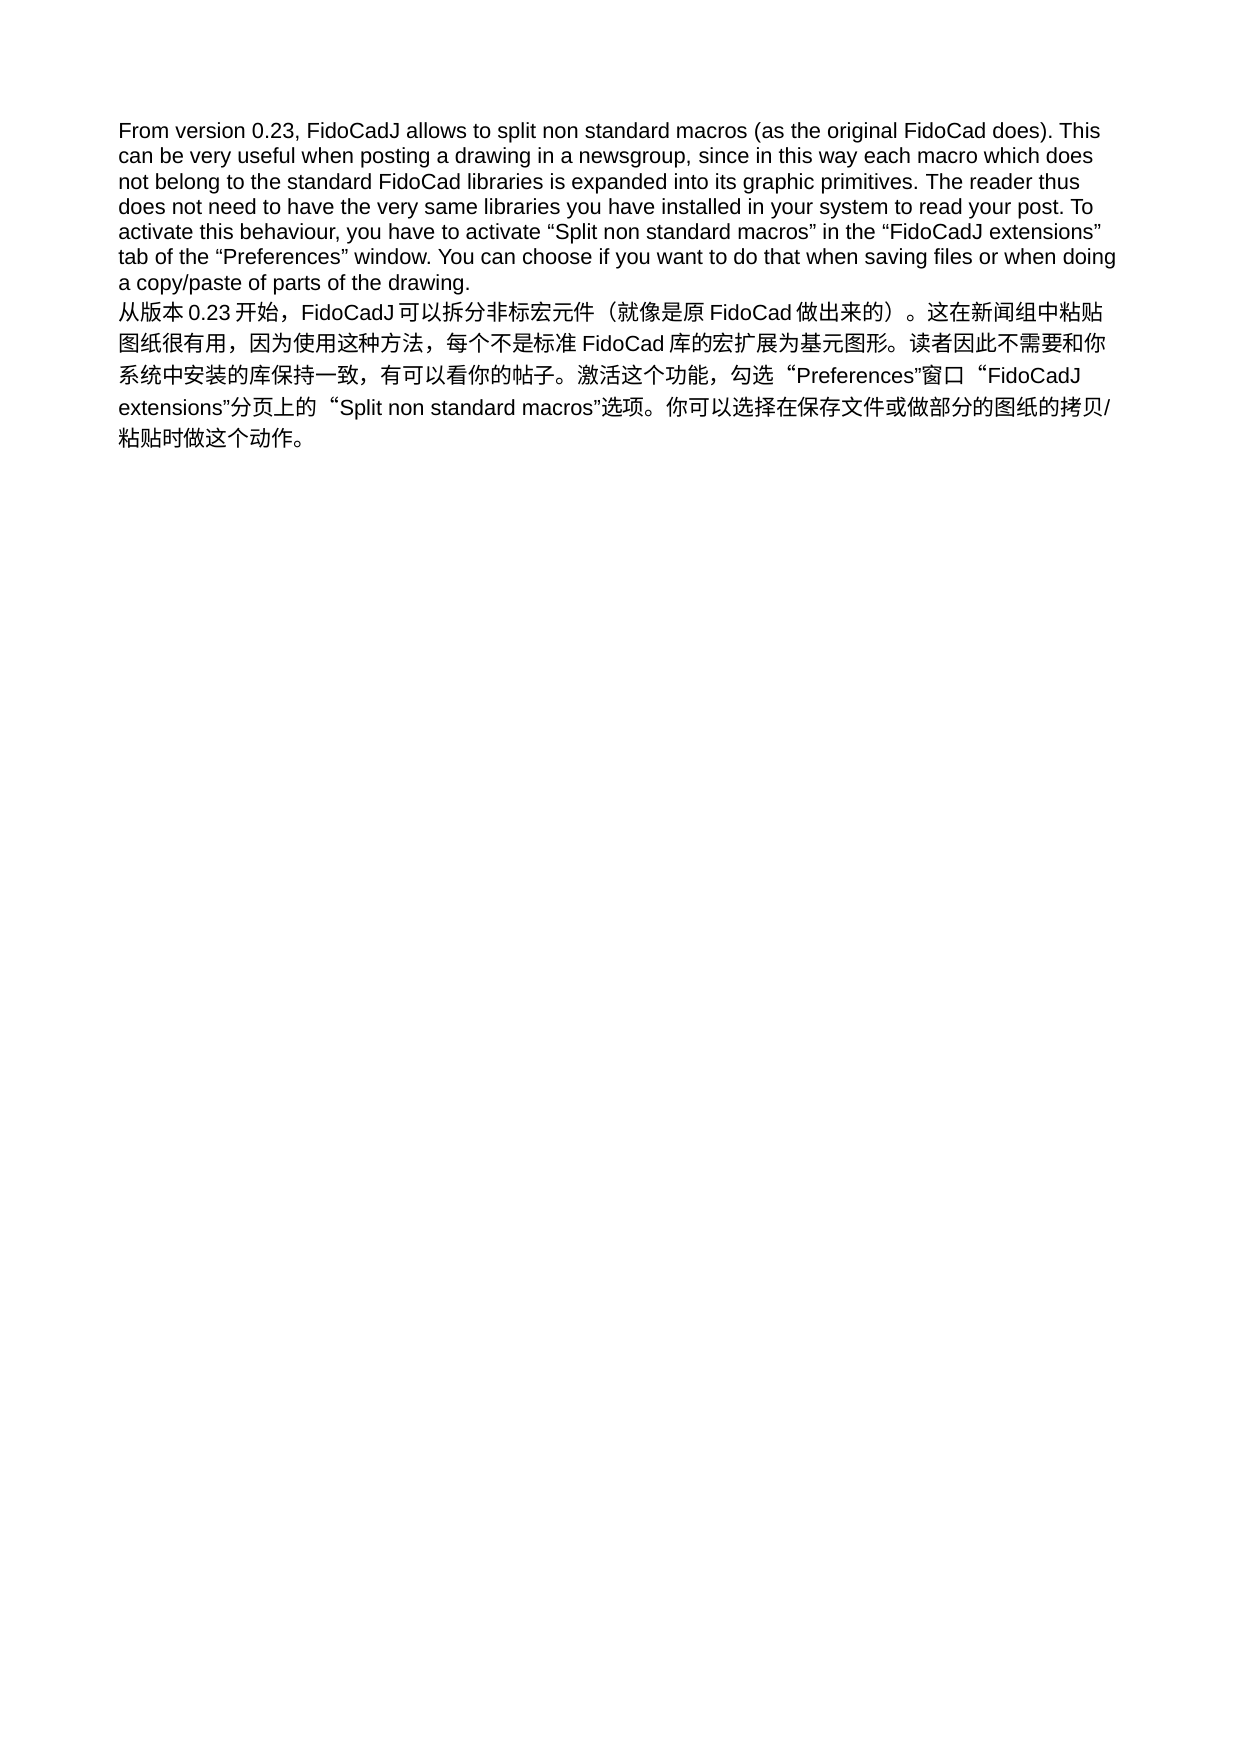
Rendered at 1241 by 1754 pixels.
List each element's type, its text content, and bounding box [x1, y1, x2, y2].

text 从版本0.23开始，FidoCadJ可以拆分非标宏元件（就像是原FidoCad做出来的）。这在新闻组中粘贴图纸很有用，因为使用这种方法，每个不是标准FidoCad库的宏扩展为基元图形。读者因此不需要和你系统中安装的库保持一致，有可以看你的帖子。激活这个功能，勾选“Preferences”窗口“FidoCadJ extensions”分页上的“Split non standard macros”选项。你可以选择在保存文件或做部分的图纸的拷贝/粘贴时做这个动作。 [118, 294, 1122, 453]
text From version 0.23, FidoCadJ allows to split non standard macros (as the original FidoCad does). This can be very useful when posting a drawing in a newsgroup, since in this way each macro which does not belong to the standard FidoCad libraries is expanded into its graphic primitives. The reader thus does not need to have the very same libraries you have installed in your system to read your post. To activate this behaviour, you have to activate “Split non standard macros” in the “FidoCadJ extensions” tab of the “Preferences” window. You can choose if you want to do that when saving files or when doing a copy/paste of parts of the drawing. [118, 118, 1122, 294]
